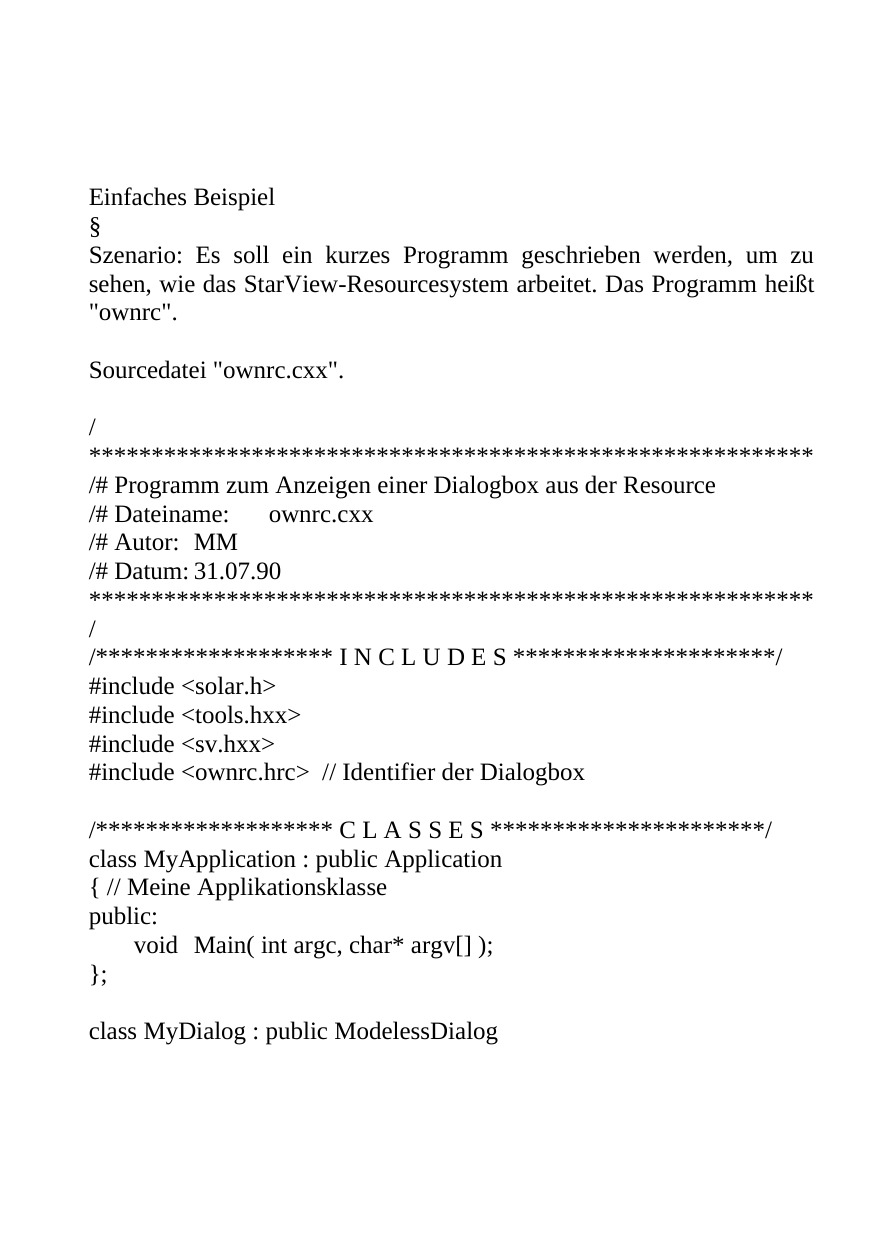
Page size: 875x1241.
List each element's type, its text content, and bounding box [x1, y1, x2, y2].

list **********************************************************/ [88, 585, 815, 642]
list #include <solar.h> [88, 671, 815, 700]
list /********************************************************** [88, 412, 815, 470]
list class MyDialog : public ModelessDialog [88, 1016, 815, 1045]
list /# Autor: MM [88, 527, 815, 556]
list { // Meine Applikationsklasse [88, 872, 815, 901]
list }; [88, 959, 815, 987]
list void Main( int argc, char* argv[] ); [88, 930, 815, 959]
list /******************* I N C L U D E S *********************/ [88, 642, 815, 671]
text Sourcedatei "ownrc.cxx". [88, 355, 815, 384]
text § [88, 211, 815, 240]
list Einfaches Beispiel [88, 182, 815, 211]
list class MyApplication : public Application [88, 844, 815, 872]
list /# Dateiname: ownrc.cxx [88, 499, 815, 527]
list #include <tools.hxx> [88, 700, 815, 729]
list #include <sv.hxx> [88, 729, 815, 757]
list #include <ownrc.hrc> // Identifier der Dialogbox [88, 757, 815, 786]
list /# Programm zum Anzeigen einer Dialogbox aus der Resource [88, 470, 815, 499]
text Szenario: Es soll ein kurzes Programm geschrieben werden, um zu sehen, wie das StarView-Resourcesystem arbeitet. Das Programm heißt "ownrc". [88, 240, 815, 326]
list /# Datum: 31.07.90 [88, 556, 815, 585]
list /******************* C L A S S E S **********************/ [88, 815, 815, 844]
list public: [88, 901, 815, 930]
